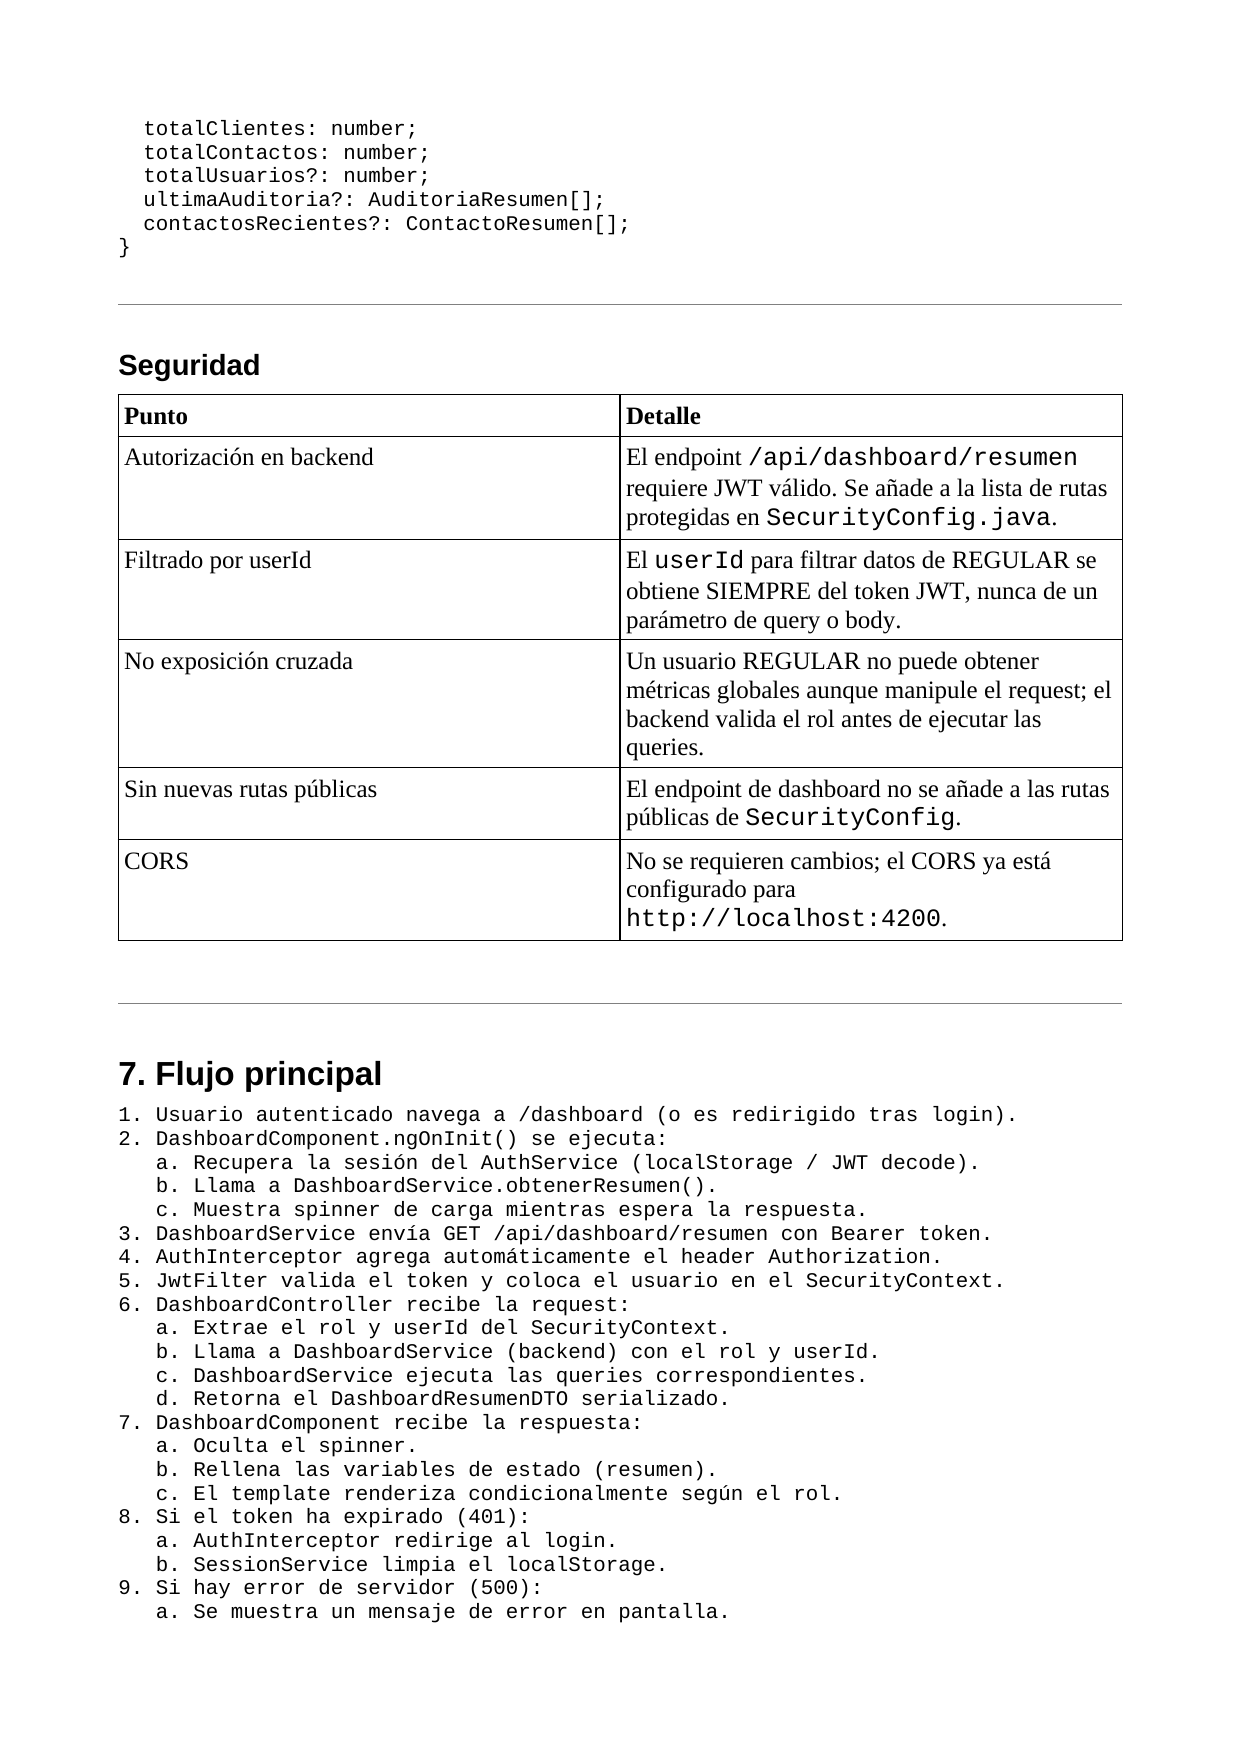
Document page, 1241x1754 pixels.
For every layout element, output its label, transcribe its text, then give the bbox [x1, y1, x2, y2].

table_cell El endpoint /api/dashboard/resumen requiere JWT válido. Se añade a la lista de rutas protegidas en SecurityConfig.java. [621, 437, 1122, 538]
table_header Detalle [621, 395, 1122, 436]
text totalClientes: number; totalContactos: number; totalUsuarios?: number; ultimaAuditoria?: AuditoriaResumen[]; contactosRecientes?: ContactoResumen[]; } [118, 118, 1122, 260]
table_cell El endpoint de dashboard no se añade a las rutas públicas de SecurityConfig. [621, 768, 1122, 839]
table_cell Autorización en backend [119, 437, 619, 538]
subtitle 7. Flujo principal [118, 1053, 1122, 1092]
subtitle Seguridad [118, 348, 1122, 382]
table_cell Un usuario REGULAR no puede obtener métricas globales aunque manipule el request; el backend valida el rol antes de ejecutar las queries. [621, 640, 1122, 767]
table_cell El userId para filtrar datos de REGULAR se obtiene SIEMPRE del token JWT, nunca de un parámetro de query o body. [621, 540, 1122, 639]
table_cell No se requieren cambios; el CORS ya está configurado para http://localhost:4200. [621, 840, 1122, 940]
table_cell CORS [119, 840, 619, 940]
table_cell No exposición cruzada [119, 640, 619, 767]
table_header Punto [119, 395, 619, 436]
table_cell Sin nuevas rutas públicas [119, 768, 619, 839]
table_cell Filtrado por userId [119, 540, 619, 639]
text 1. Usuario autenticado navega a /dashboard (o es redirigido tras login). 2. DashboardComponent.ngOnInit() se ejecuta: a. Recupera la sesión del AuthService (localStorage / JWT decode). b. Llama a DashboardService.obtenerResumen(). c. Muestra spinner de carga mientras espera la respuesta. 3. DashboardService envía GET /api/dashboard/resumen con Bearer token. 4. AuthInterceptor agrega automáticamente el header Authorization. 5. JwtFilter valida el token y coloca el usuario en el SecurityContext. 6. DashboardController recibe la request: a. Extrae el rol y userId del SecurityContext. b. Llama a DashboardService (backend) con el rol y userId. c. DashboardService ejecuta las queries correspondientes. d. Retorna el DashboardResumenDTO serializado. 7. DashboardComponent recibe la respuesta: a. Oculta el spinner. b. Rellena las variables de estado (resumen). c. El template renderiza condicionalmente según el rol. 8. Si el token ha expirado (401): a. AuthInterceptor redirige al login. b. SessionService limpia el localStorage. 9. Si hay error de servidor (500): a. Se muestra un mensaje de error en pantalla. [118, 1104, 1122, 1625]
